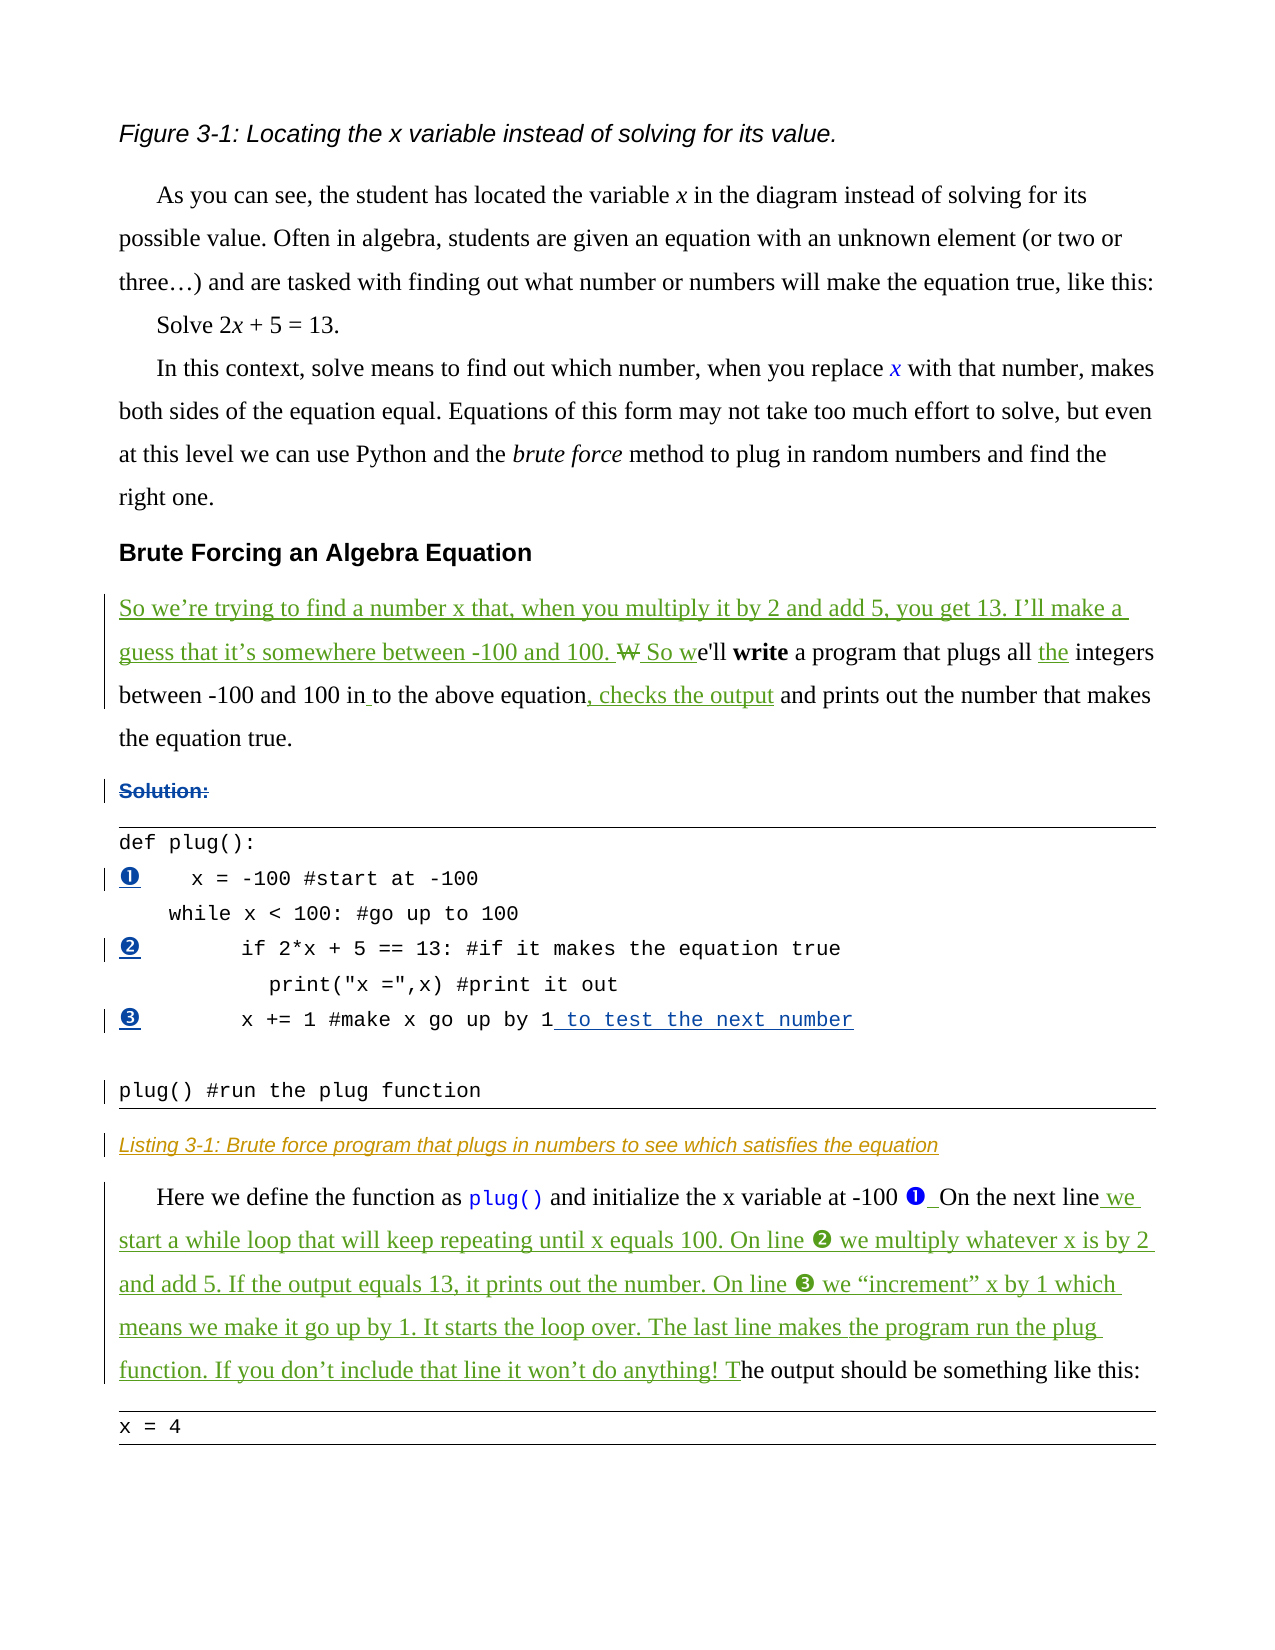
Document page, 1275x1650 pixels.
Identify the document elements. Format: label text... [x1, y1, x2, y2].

list Listing 3-1: Brute force program that plugs in numbers to see which satisfies the equation [118, 1133, 1156, 1157]
text As you can see, the student has located the variable x in the diagram instead of solving for its possible value. Often in algebra, students are given an equation with an unknown element (or two or three…) and are tasked with finding out what number or numbers will make the equation true, like this: [118, 180, 1156, 295]
text So we’re trying to find a number x that, when you multiply it by 2 and add 5, you get 13. I’ll make a guess that it’s somewhere between -100 and 100. So we'll write a program that plugs all the integers between -100 and 100 in to the above equation, checks the output and prints out the number that makes the equation true. [118, 593, 1156, 752]
text Figure 3-1: Locating the x variable instead of solving for its value. [118, 118, 1156, 147]
text w x += 1 #make x go up by 1 to test the next number [118, 1009, 1156, 1033]
text print("x =",x) #print it out [118, 974, 1156, 997]
text Here we define the function as plug() and initialize the x variable at -100 u On the next line we start a while loop that will keep repeating until x equals 100. On line v we multiply whatever x is by 2 and add 5. If the output equals 13, it prints out the number. On line w we “increment” x by 1 which means we make it go up by 1. It starts the loop over. The last line makes the program run the plug function. If you don’t include that line it won’t do anything! The output should be something like this: [118, 1182, 1156, 1384]
text v if 2*x + 5 == 13: #if it makes the equation true [118, 938, 1156, 962]
text def plug(): [118, 828, 1156, 856]
text while x < 100: #go up to 100 [118, 903, 1156, 927]
text x = 4 [118, 1412, 1156, 1445]
text u x = -100 #start at -100 [118, 868, 1156, 891]
text In this context, solve means to find out which number, when you replace x with that number, makes both sides of the equation equal. Equations of this form may not take too much effort to solve, but even at this level we can use Python and the brute force method to plug in random numbers and find the right one. [118, 353, 1156, 511]
text Solve 2x + 5 = 13. [118, 310, 1156, 338]
text Brute Forcing an Algebra Equation [118, 538, 1156, 567]
text plug() #run the plug function [118, 1080, 1156, 1109]
